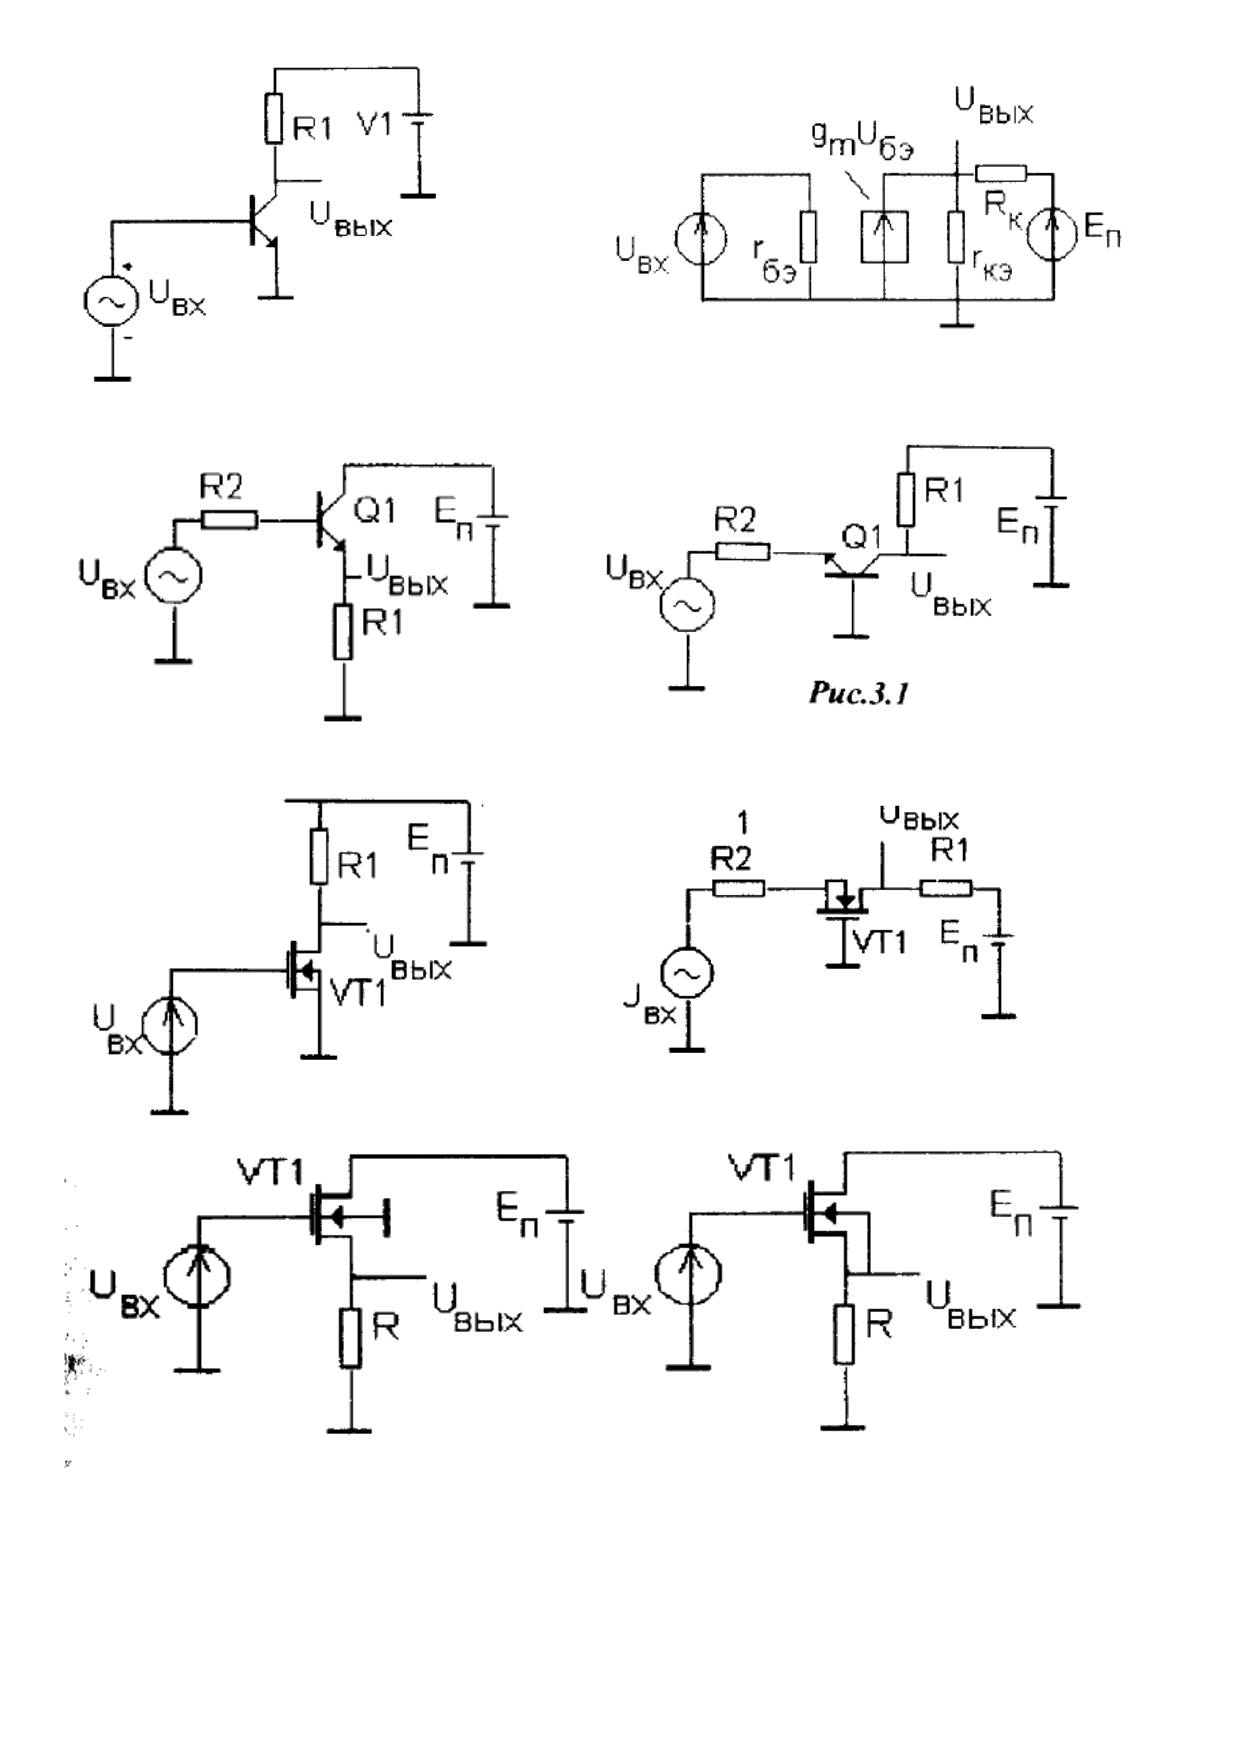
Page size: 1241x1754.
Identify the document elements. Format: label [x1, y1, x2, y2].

picture [69, 43, 480, 403]
picture [51, 407, 548, 756]
picture [605, 784, 1077, 1075]
picture [599, 61, 1162, 354]
picture [595, 408, 1109, 734]
picture [64, 764, 1121, 1468]
